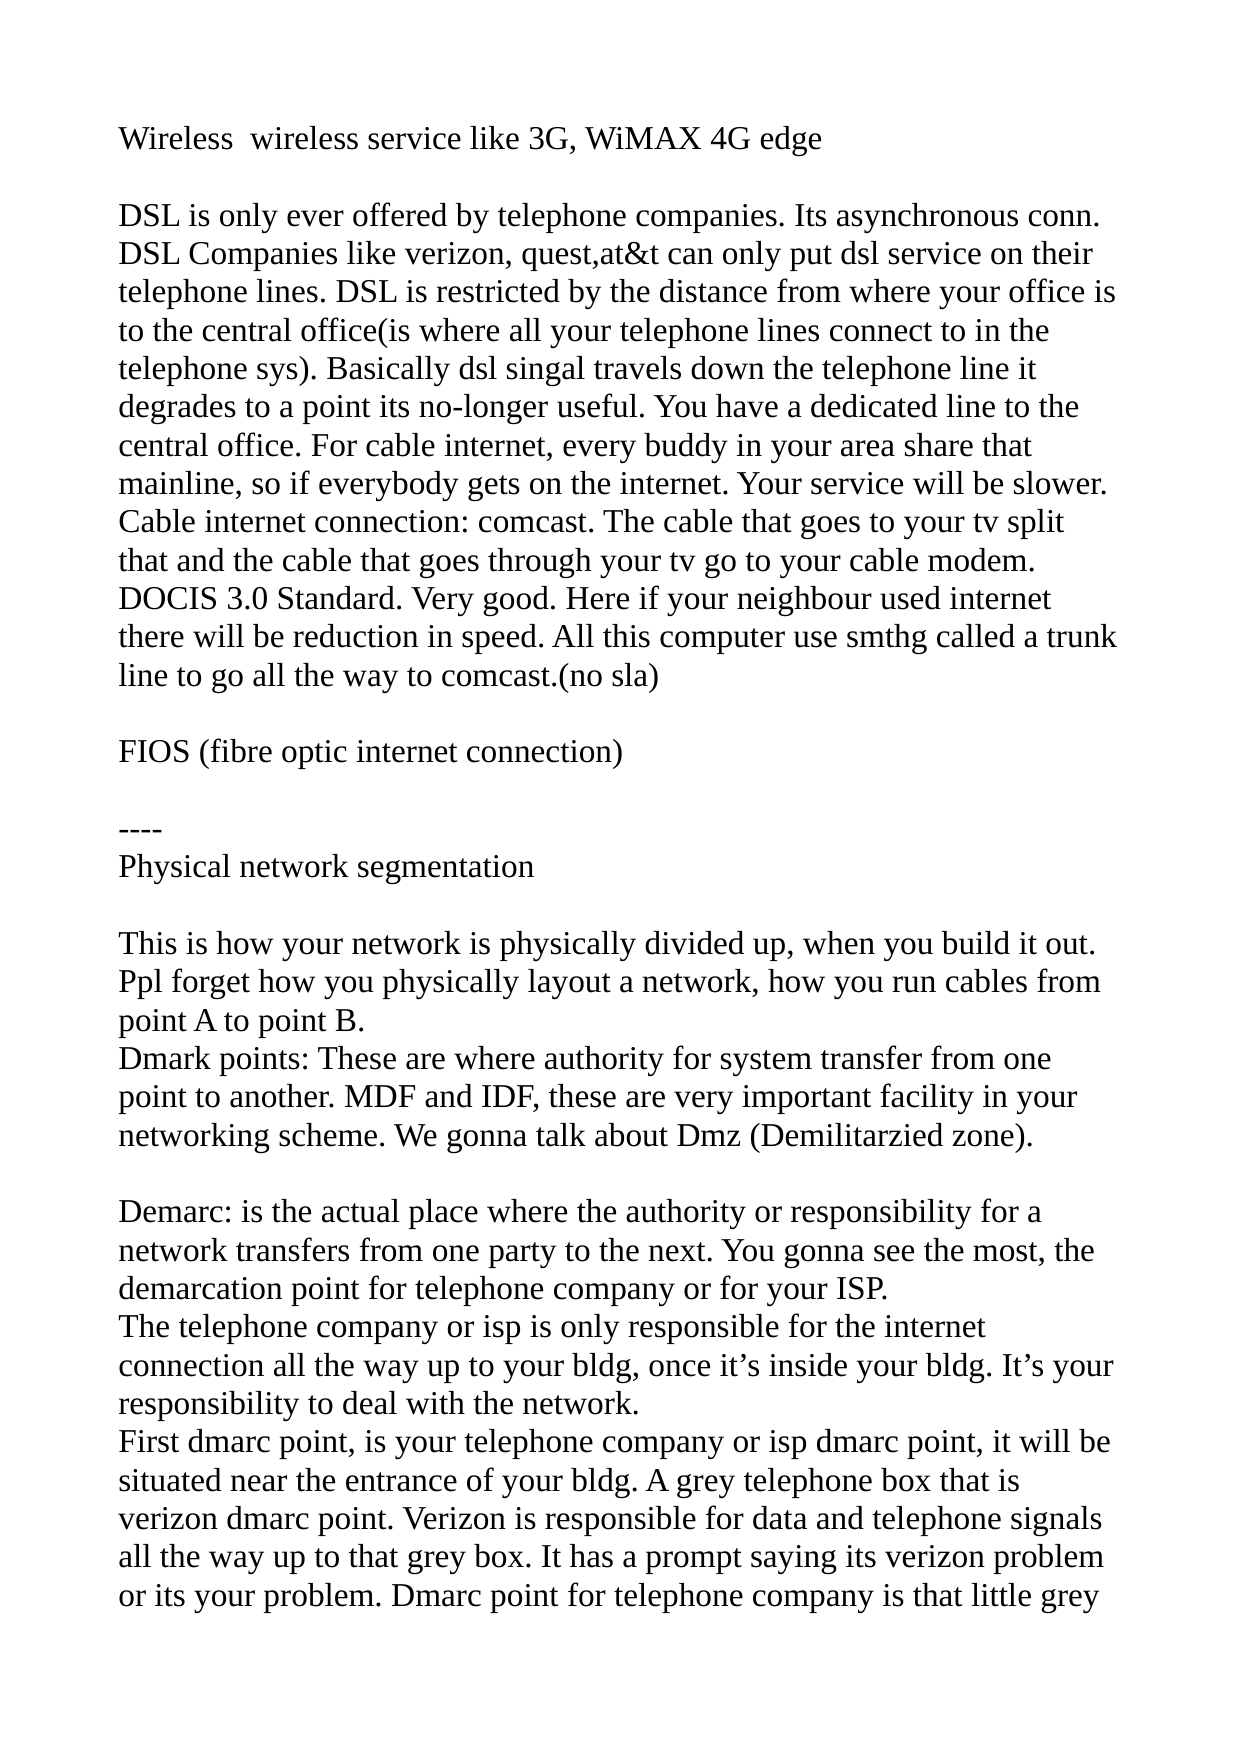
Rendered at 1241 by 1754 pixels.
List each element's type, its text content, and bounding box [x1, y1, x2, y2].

text Demarc: is the actual place where the authority or responsibility for a network transfers from one party to the next. You gonna see the most, the demarcation point for telephone company or for your ISP. [118, 1191, 1122, 1306]
text DSL is only ever offered by telephone companies. Its asynchronous conn. DSL Companies like verizon, quest,at&t can only put dsl service on their telephone lines. DSL is restricted by the distance from where your office is to the central office(is where all your telephone lines connect to in the telephone sys). Basically dsl singal travels down the telephone line it degrades to a point its no-longer useful. You have a dedicated line to the central office. For cable internet, every buddy in your area share that mainline, so if everybody gets on the internet. Your service will be slower. [118, 195, 1122, 501]
text FIOS (fibre optic internet connection) [118, 731, 1122, 770]
text Dmark points: These are where authority for system transfer from one point to another. MDF and IDF, these are very important facility in your networking scheme. We gonna talk about Dmz (Demilitarzied zone). [118, 1038, 1122, 1153]
text First dmarc point, is your telephone company or isp dmarc point, it will be situated near the entrance of your bldg. A grey telephone box that is verizon dmarc point. Verizon is responsible for data and telephone signals all the way up to that grey box. It has a prompt saying its verizon problem or its your problem. Dmarc point for telephone company is that little grey [118, 1421, 1122, 1613]
text Ppl forget how you physically layout a network, how you run cables from point A to point B. [118, 961, 1122, 1038]
text Wireless wireless service like 3G, WiMAX 4G edge [118, 118, 1122, 156]
text The telephone company or isp is only responsible for the internet connection all the way up to your bldg, once it’s inside your bldg. It’s your responsibility to deal with the network. [118, 1306, 1122, 1421]
text Physical network segmentation [118, 846, 1122, 885]
text This is how your network is physically divided up, when you build it out. [118, 923, 1122, 961]
text Cable internet connection: comcast. The cable that goes to your tv split that and the cable that goes through your tv go to your cable modem. [118, 501, 1122, 578]
text DOCIS 3.0 Standard. Very good. Here if your neighbour used internet there will be reduction in speed. All this computer use smthg called a trunk line to go all the way to comcast.(no sla) [118, 578, 1122, 693]
text ---- [118, 808, 1122, 846]
